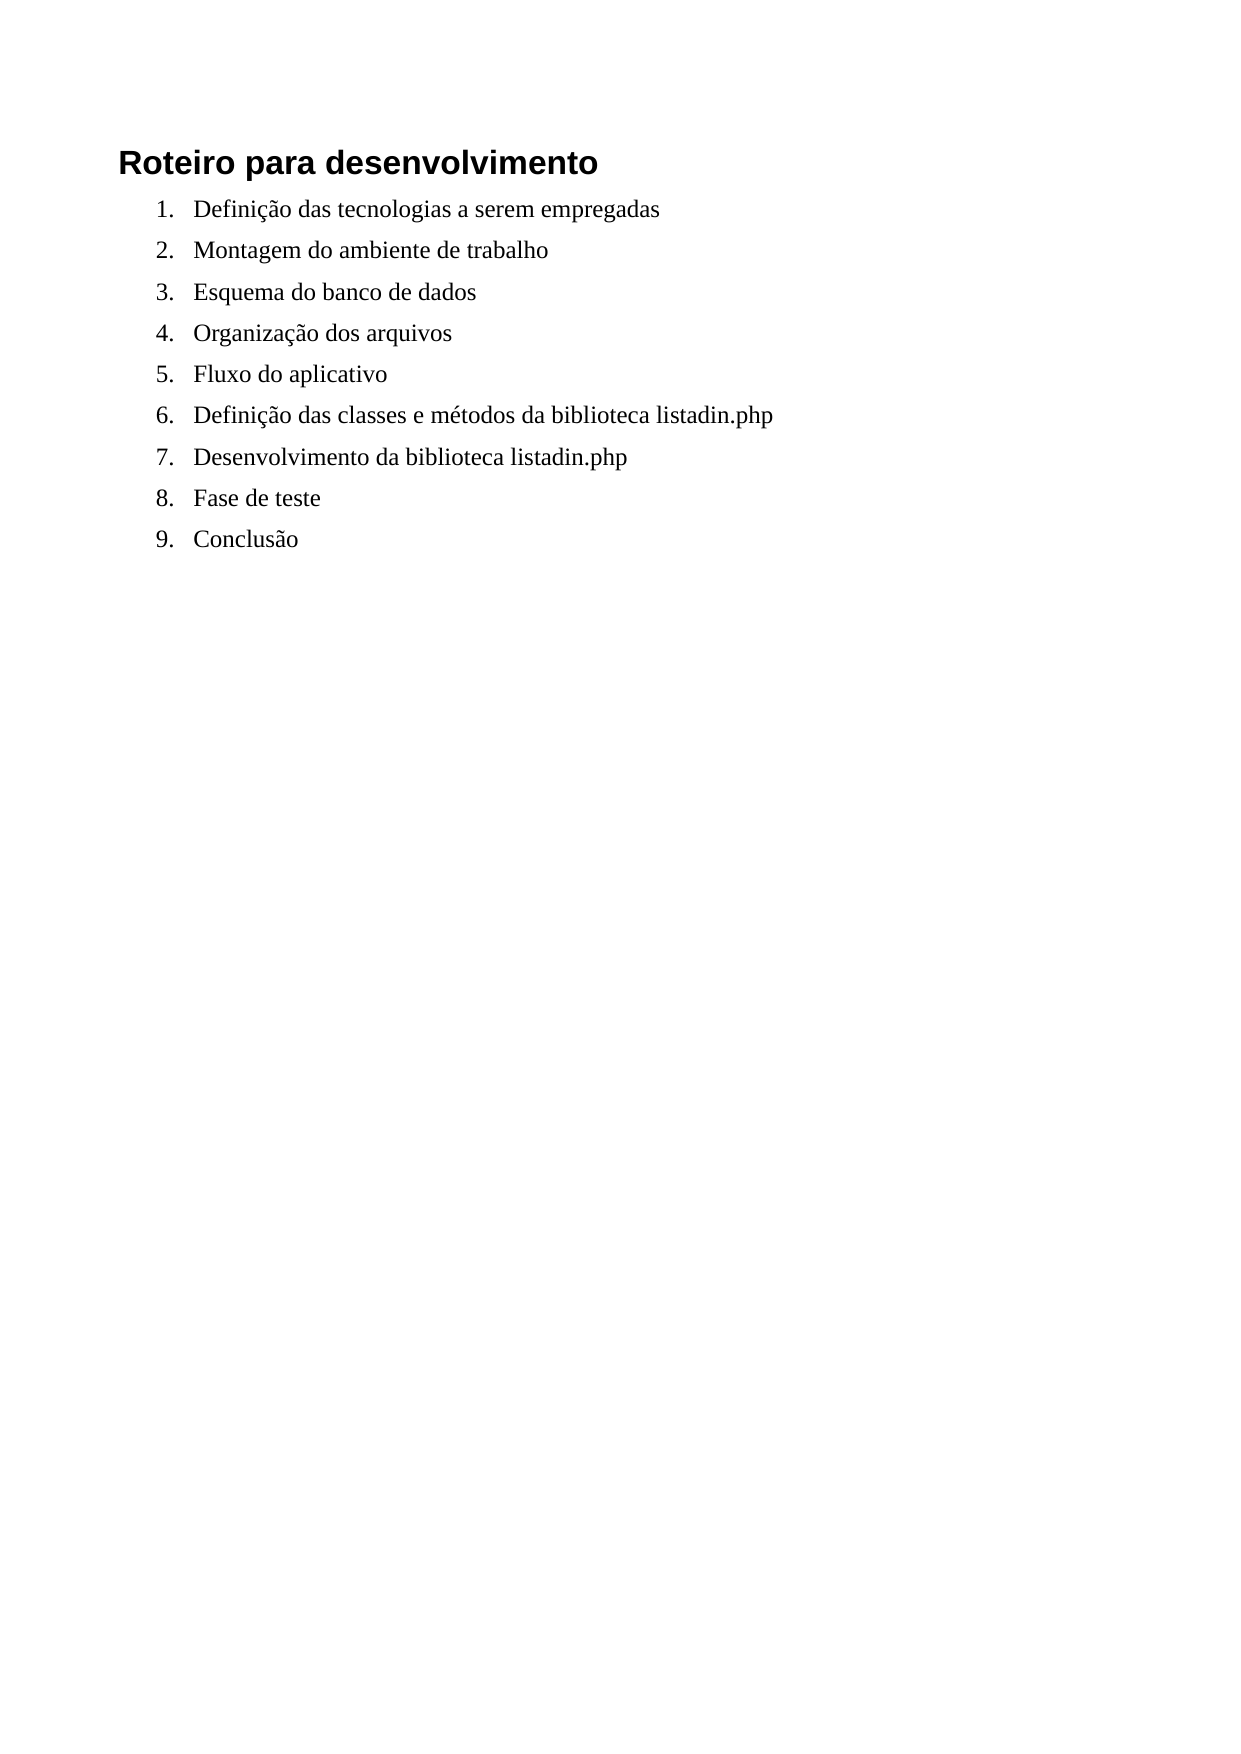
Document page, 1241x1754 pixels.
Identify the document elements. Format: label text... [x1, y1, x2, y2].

list Fase de teste [156, 483, 1122, 512]
list Definição das tecnologias a serem empregadas [156, 194, 1122, 223]
list Desenvolvimento da biblioteca listadin.php [156, 442, 1122, 471]
list Organização dos arquivos [156, 318, 1122, 347]
list Conclusão [156, 524, 1122, 553]
list Montagem do ambiente de trabalho [156, 236, 1122, 264]
list Esquema do banco de dados [156, 277, 1122, 306]
list Definição das classes e métodos da biblioteca listadin.php [156, 401, 1122, 429]
subtitle Roteiro para desenvolvimento [118, 143, 1122, 182]
list Fluxo do aplicativo [156, 359, 1122, 388]
